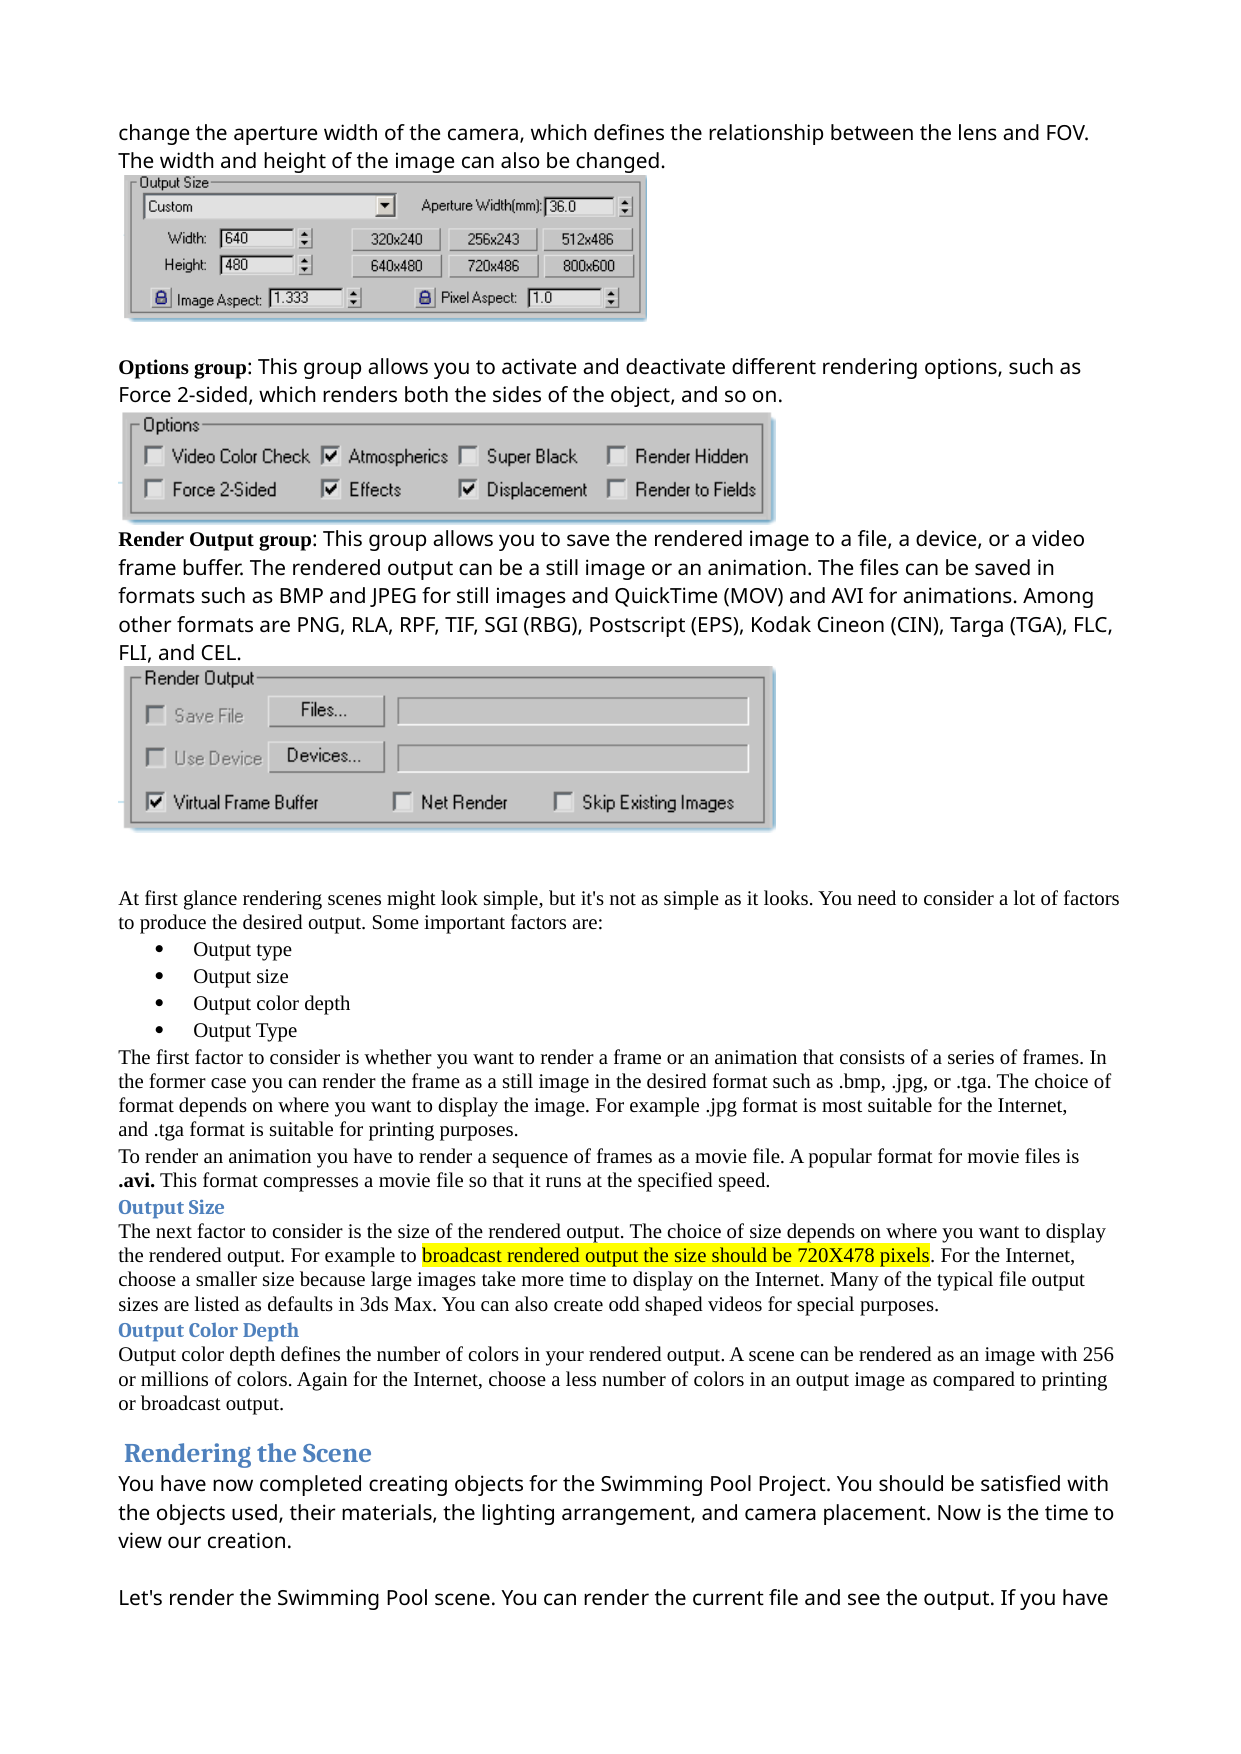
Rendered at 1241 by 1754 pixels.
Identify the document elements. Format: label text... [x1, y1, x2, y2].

text Render Output group: This group allows you to save the rendered image to a file, a device, or a video frame buffer. The rendered output can be a still image or an animation. The files can be saved in formats such as BMP and JPEG for still images and QuickTime (MOV) and AVI for animations. Among other formats are PNG, RLA, RPF, TIF, SGI (RBG), Postscript (EPS), Kodak Cineon (CIN), Targa (TGA), FLC, FLI, and CEL. [118, 524, 1122, 667]
subtitle Output Color Depth [118, 1318, 1122, 1342]
text Output color depth defines the number of colors in your rendered output. A scene can be rendered as an image with 256 or millions of colors. Again for the Internet, choose a less number of colors in an output image as compared to printing or broadcast output. [118, 1342, 1122, 1414]
text Let's render the Swimming Pool scene. You can render the current file and see the output. If you have [118, 1583, 1122, 1612]
picture [123, 175, 647, 322]
list Output Type [156, 1018, 1122, 1042]
text To render an animation you have to render a sequence of frames as a movie file. A popular format for movie files is .avi. This format compresses a movie file so that it runs at the specified speed. [118, 1144, 1122, 1192]
subtitle Output Size [118, 1195, 1122, 1219]
text You have now completed creating objects for the Swimming Pool Project. You should be satisfied with the objects used, their materials, the lighting arrangement, and camera placement. Now is the time to view our creation. [118, 1469, 1122, 1555]
list Output size [156, 964, 1122, 988]
list Output color depth [156, 991, 1122, 1015]
subtitle Rendering the Scene [118, 1438, 1122, 1469]
text The next factor to consider is the size of the rendered output. The choice of size depends on where you want to display the rendered output. For example to broadcast rendered output the size should be 720X478 pixels. For the Internet, choose a smaller size because large images take more time to display on the Internet. Many of the typical file output sizes are listed as defaults in 3ds Max. You can also create odd shaped videos for special purposes. [118, 1219, 1122, 1316]
text change the aperture width of the camera, which defines the relationship between the lens and FOV. The width and height of the image can also be changed. [118, 118, 1122, 175]
picture [118, 408, 776, 525]
text Options group: This group allows you to activate and deactivate different rendering options, such as Force 2-sided, which renders both the sides of the object, and so on. [118, 352, 1122, 409]
text The first factor to consider is whether you want to render a frame or an animation that consists of a series of frames. In the former case you can render the frame as a still image in the desired format such as .bmp, .jpg, or .tga. The choice of format depends on where you want to display the image. For example .jpg format is most suitable for the Internet, and .tga format is suitable for printing purposes. [118, 1045, 1122, 1141]
list Output type [156, 937, 1122, 961]
text At first glance rendering scenes might look simple, but it's not as simple as it looks. You need to consider a lot of factors to produce the desired output. Some important factors are: [118, 886, 1122, 934]
picture [118, 666, 776, 833]
